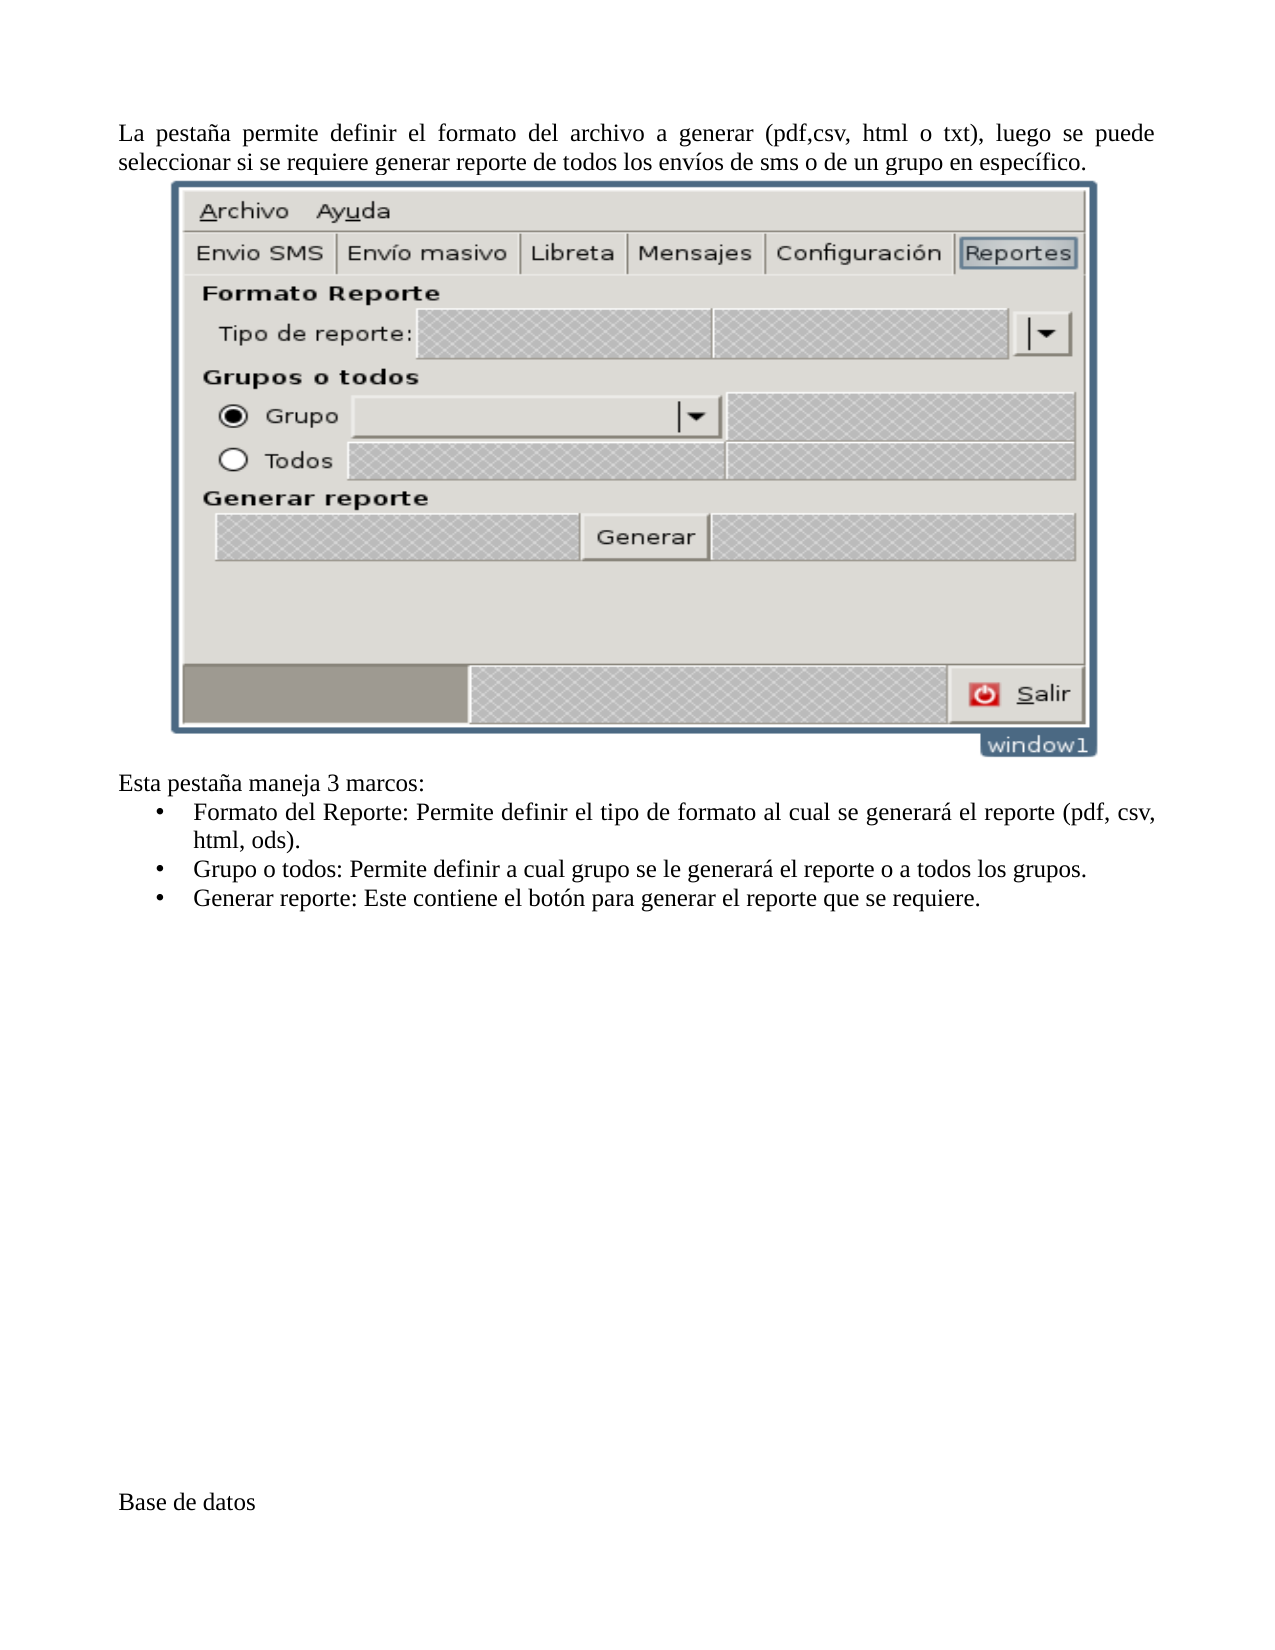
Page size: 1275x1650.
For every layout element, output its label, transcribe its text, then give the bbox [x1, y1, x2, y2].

text Base de datos [118, 1487, 1157, 1515]
list Formato del Reporte: Permite definir el tipo de formato al cual se generará el reporte (pdf, csv, html, ods). [156, 797, 1157, 854]
list Generar reporte: Este contiene el botón para generar el reporte que se requiere. [156, 883, 1157, 912]
list Grupo o todos: Permite definir a cual grupo se le generará el reporte o a todos los grupos. [156, 854, 1157, 883]
text La pestaña permite definir el formato del archivo a generar (pdf,csv, html o txt), luego se puede seleccionar si se requiere generar reporte de todos los envíos de sms o de un grupo en específico. [118, 118, 1157, 176]
picture [165, 175, 1111, 768]
text Esta pestaña maneja 3 marcos: [118, 176, 1157, 797]
